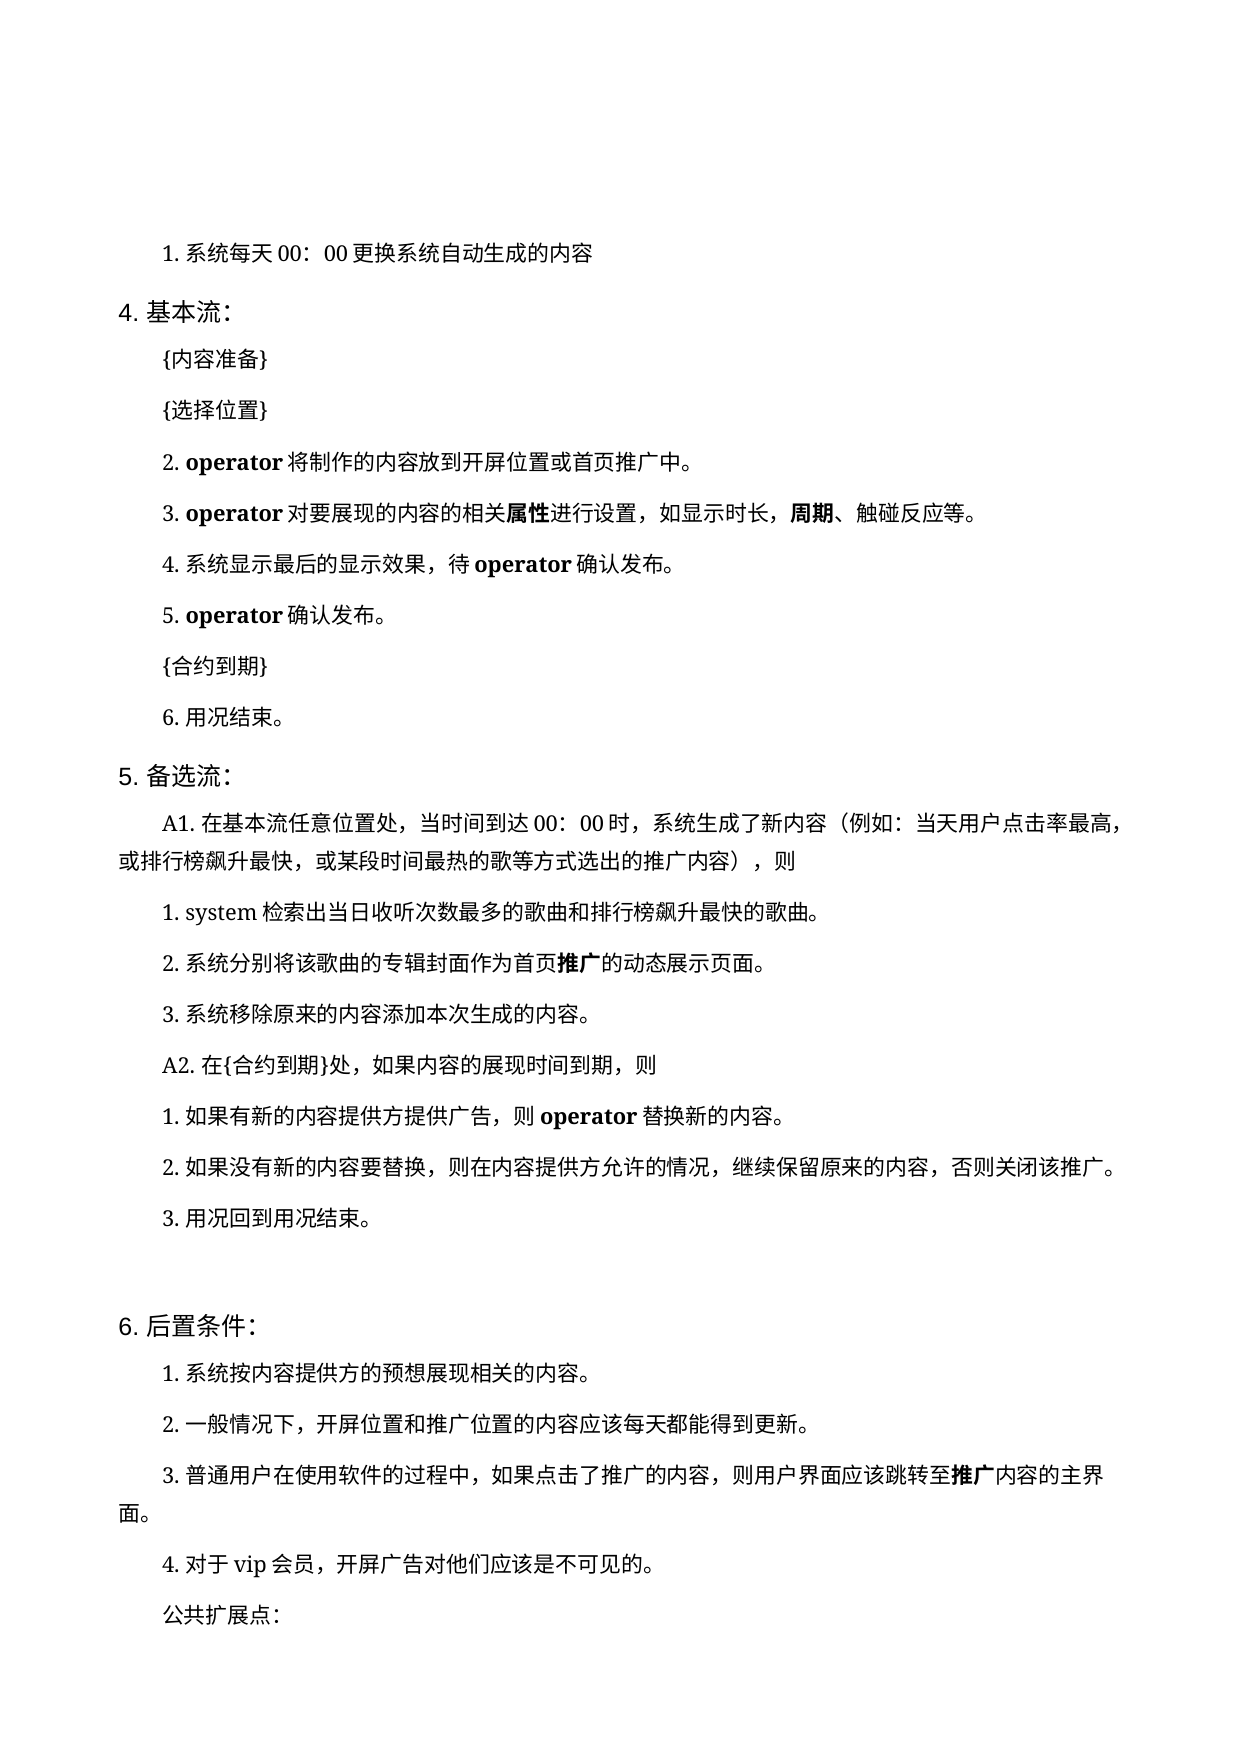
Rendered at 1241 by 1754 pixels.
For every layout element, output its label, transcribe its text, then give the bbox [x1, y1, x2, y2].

text 3. operator对要展现的内容的相关属性进行设置，如显示时长，周期、触碰反应等。 [118, 496, 1122, 527]
subtitle 备选流： [118, 756, 1122, 792]
text 3. 普通用户在使用软件的过程中，如果点击了推广的内容，则用户界面应该跳转至推广内容的主界面。 [118, 1458, 1122, 1528]
text 1. 系统按内容提供方的预想展现相关的内容。 [118, 1356, 1122, 1388]
text 6. 用况结束。 [118, 700, 1122, 732]
text 2. operator将制作的内容放到开屏位置或首页推广中。 [118, 444, 1122, 476]
text {选择位置} [118, 393, 1122, 425]
text 4. 系统显示最后的显示效果，待operator确认发布。 [118, 547, 1122, 578]
text A2. 在{合约到期}处，如果内容的展现时间到期，则 [118, 1048, 1122, 1080]
text 1. 系统每天00：00更换系统自动生成的内容 [118, 236, 1122, 268]
text 3. 用况回到用况结束。 [118, 1201, 1122, 1233]
text 1. 如果有新的内容提供方提供广告，则operator替换新的内容。 [118, 1099, 1122, 1131]
text {内容准备} [118, 342, 1122, 374]
text 4. 对于vip会员，开屏广告对他们应该是不可见的。 [118, 1547, 1122, 1579]
subtitle 基本流： [118, 293, 1122, 329]
text 5. operator确认发布。 [118, 598, 1122, 629]
text 公共扩展点： [118, 1598, 1122, 1630]
text 2. 如果没有新的内容要替换，则在内容提供方允许的情况，继续保留原来的内容，否则关闭该推广。 [118, 1150, 1122, 1182]
text A1. 在基本流任意位置处，当时间到达00：00时，系统生成了新内容（例如：当天用户点击率最高，或排行榜飙升最快，或某段时间最热的歌等方式选出的推广内容），则 [118, 806, 1122, 876]
text 3. 系统移除原来的内容添加本次生成的内容。 [118, 997, 1122, 1029]
text 2. 系统分别将该歌曲的专辑封面作为首页推广的动态展示页面。 [118, 946, 1122, 978]
subtitle 后置条件： [118, 1306, 1122, 1342]
text 1. system检索出当日收听次数最多的歌曲和排行榜飙升最快的歌曲。 [118, 895, 1122, 927]
text {合约到期} [118, 649, 1122, 681]
text 2. 一般情况下，开屏位置和推广位置的内容应该每天都能得到更新。 [118, 1407, 1122, 1439]
